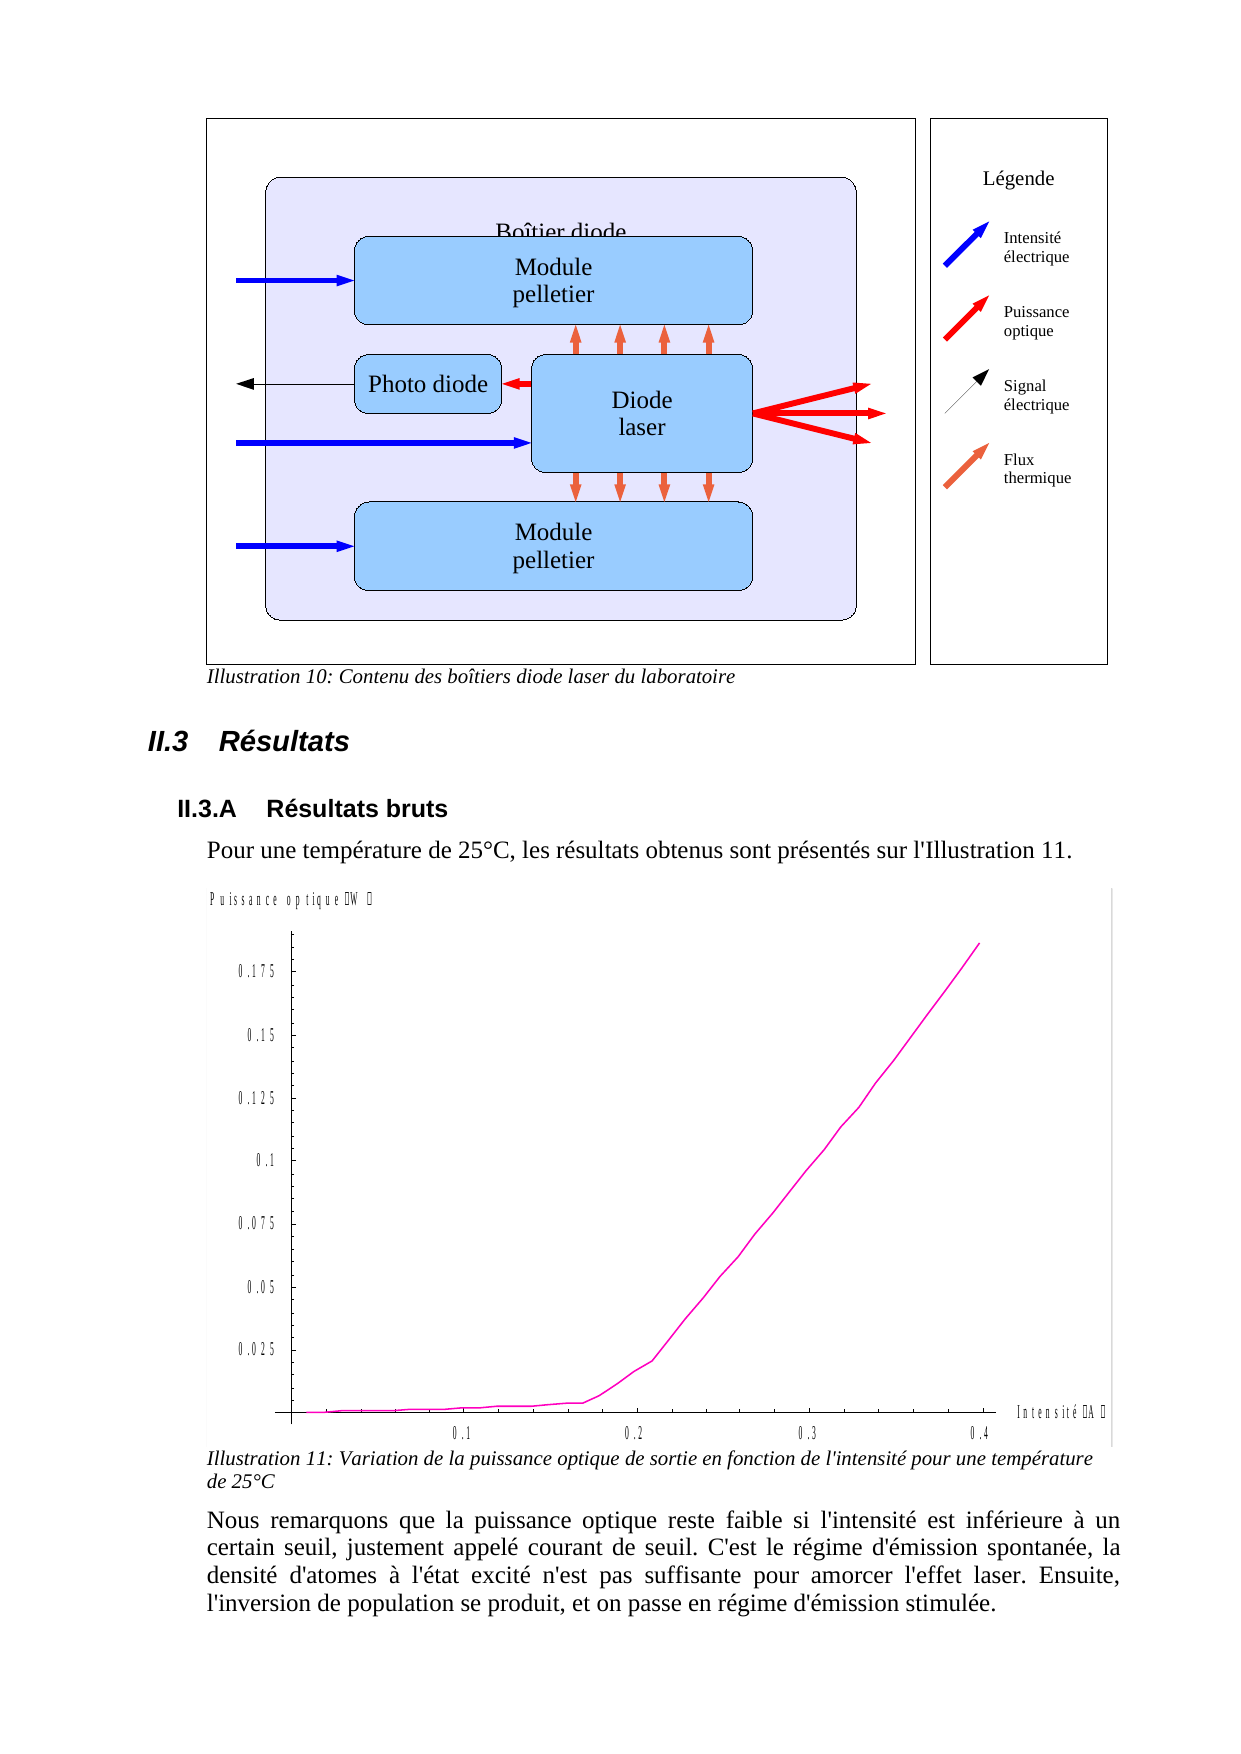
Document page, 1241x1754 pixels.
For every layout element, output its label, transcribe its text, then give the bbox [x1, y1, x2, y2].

subtitle Résultats bruts [118, 795, 1122, 823]
text Pour une température de 25°C, les résultats obtenus sont présentés sur l'Illustration 11. [207, 836, 1122, 863]
text Illustration 11: Variation de la puissance optique de sortie en fonction de l'intensité pour une température de 25°C [207, 1447, 1112, 1493]
text Nous remarquons que la puissance optique reste faible si l'intensité est inférieure à un certain seuil, justement appelé courant de seuil. C'est le régime d'émission spontanée, la densité d'atomes à l'état excité n'est pas suffisante pour amorcer l'effet laser. Ensuite, l'inversion de population se produit, et on passe en régime d'émission stimulée. [207, 1506, 1122, 1617]
text Illustration 10: Contenu des boîtiers diode laser du laboratoire [207, 131, 1107, 688]
subtitle Résultats [118, 725, 1122, 758]
